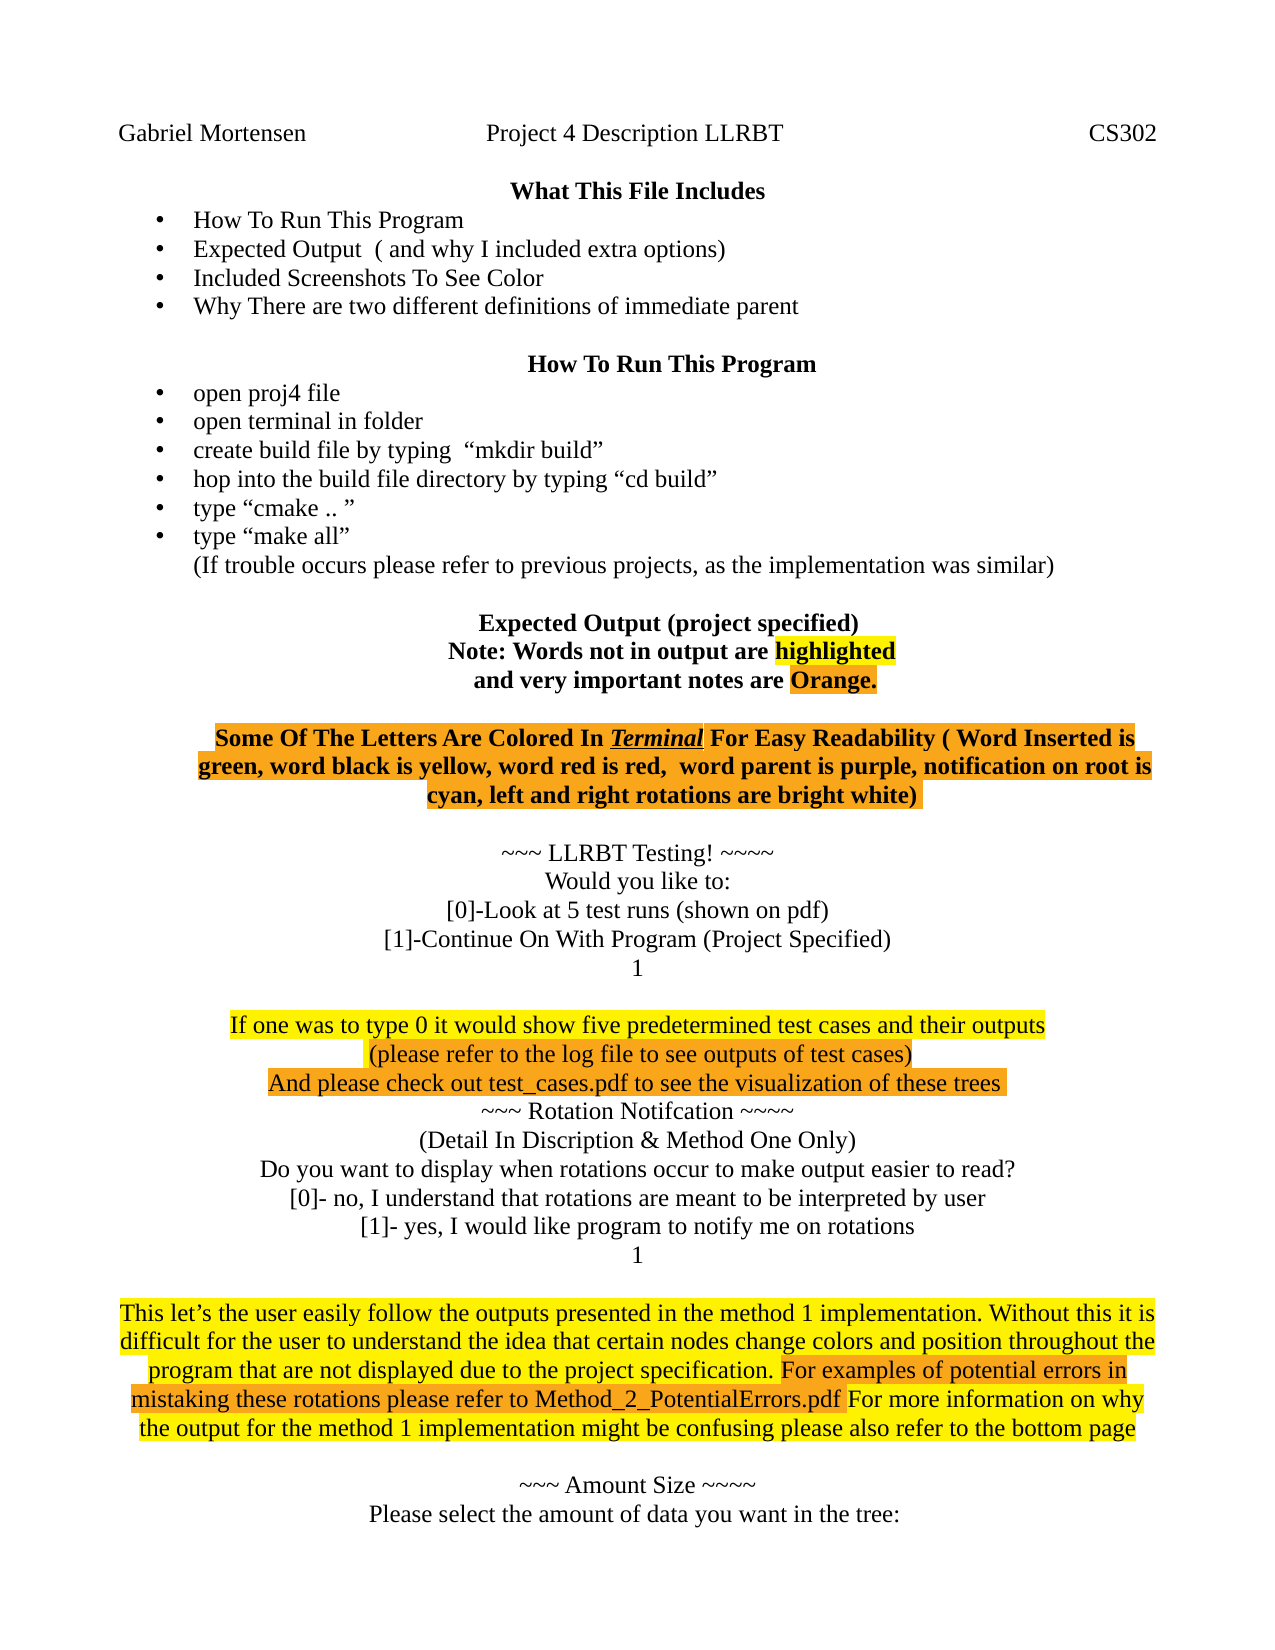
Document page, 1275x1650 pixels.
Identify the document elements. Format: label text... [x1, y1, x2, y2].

text [0]-Look at 5 test runs (shown on pdf) [118, 895, 1157, 924]
list (If trouble occurs please refer to previous projects, as the implementation was similar) [156, 550, 1157, 579]
text ~~~ LLRBT Testing! ~~~~ [118, 838, 1157, 866]
list How To Run This Program [156, 205, 1157, 234]
list type “make all” [156, 521, 1157, 550]
list Note: Words not in output are highlighted and very important notes are Orange. [156, 636, 1157, 694]
list hop into the build file directory by typing “cd build” [156, 464, 1157, 493]
list Included Screenshots To See Color [156, 263, 1157, 291]
text What This File Includes [118, 176, 1157, 205]
text (Detail In Discription & Method One Only) [118, 1125, 1157, 1154]
text [1]-Continue On With Program (Project Specified) [118, 924, 1157, 953]
list Expected Output ( and why I included extra options) [156, 234, 1157, 263]
text Please select the amount of data you want in the tree: [118, 1499, 1157, 1528]
text ~~~ Amount Size ~~~~ [118, 1470, 1157, 1499]
list create build file by typing “mkdir build” [156, 435, 1157, 464]
text Do you want to display when rotations occur to make output easier to read? [118, 1154, 1157, 1183]
list Expected Output (project specified) [156, 608, 1157, 636]
text [1]- yes, I would like program to notify me on rotations [118, 1211, 1157, 1240]
list open proj4 file [156, 378, 1157, 406]
text Would you like to: [118, 866, 1157, 895]
list How To Run This Program [156, 349, 1157, 378]
list type “cmake .. ” [156, 493, 1157, 521]
text And please check out test_cases.pdf to see the visualization of these trees ~~~ Rotation Notifcation ~~~~ [118, 1068, 1157, 1125]
text [0]- no, I understand that rotations are meant to be interpreted by user [118, 1183, 1157, 1211]
list open terminal in folder [156, 406, 1157, 435]
text 1 [118, 1240, 1157, 1269]
text 1 If one was to type 0 it would show five predetermined test cases and their outputs [118, 953, 1157, 1039]
list Why There are two different definitions of immediate parent [156, 291, 1157, 320]
list Some Of The Letters Are Colored In Terminal For Easy Readability ( Word Inserted is green, word black is yellow, word red is red, word parent is purple, notification on root is cyan, left and right rotations are bright white) [156, 694, 1157, 809]
text (please refer to the log file to see outputs of test cases) [118, 1039, 1157, 1068]
text This let’s the user easily follow the outputs presented in the method 1 implementation. Without this it is difficult for the user to understand the idea that certain nodes change colors and position throughout the program that are not displayed due to the project specification. For examples of potential errors in mistaking these rotations please refer to Method_2_PotentialErrors.pdf For more information on why the output for the method 1 implementation might be confusing please also refer to the bottom page [118, 1269, 1157, 1470]
